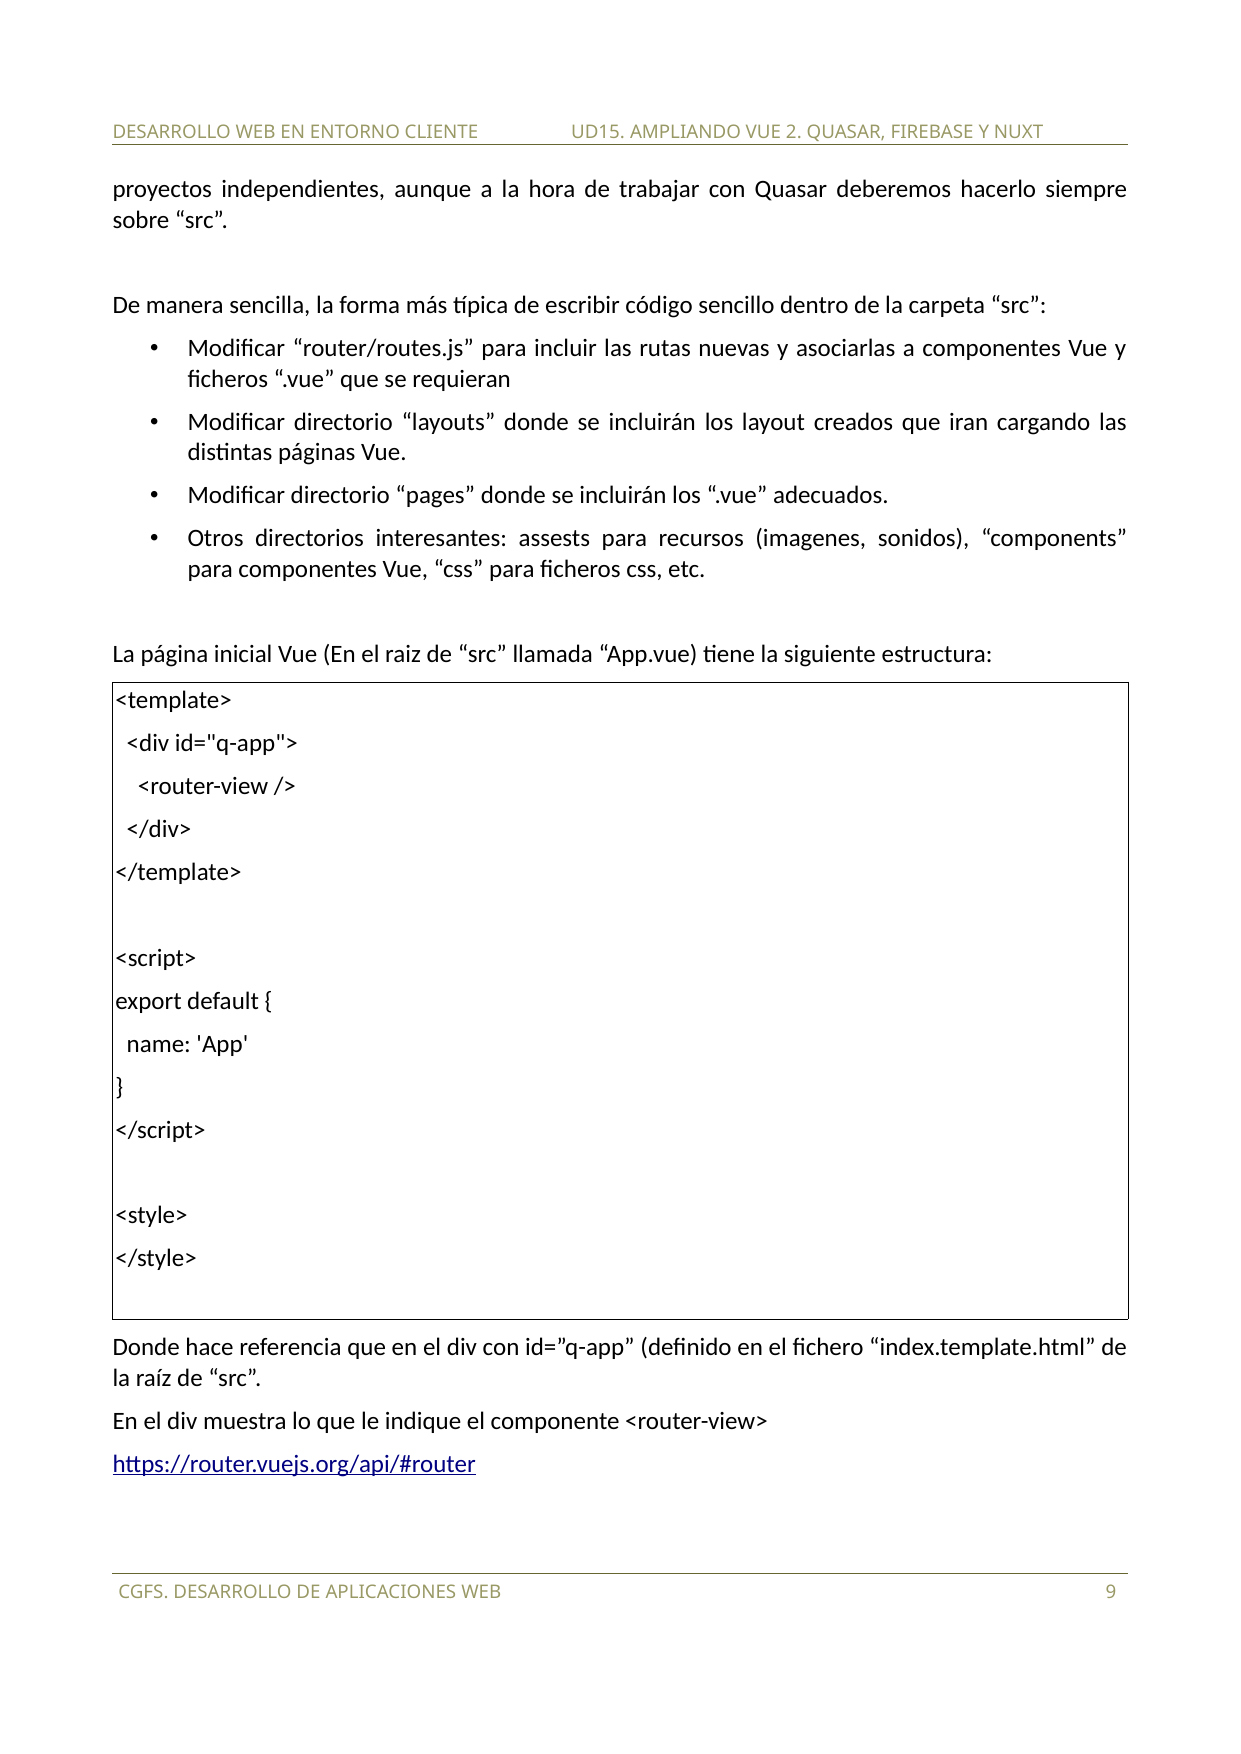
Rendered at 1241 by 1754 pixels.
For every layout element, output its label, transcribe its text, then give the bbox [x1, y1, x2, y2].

text Donde hace referencia que en el div con id=”q-app” (definido en el fichero “index.template.html” de la raíz de “src”. [112, 1331, 1128, 1392]
text <template> [113, 683, 1128, 715]
text proyectos independientes, aunque a la hora de trabajar con Quasar deberemos hacerlo siempre sobre “src”. [112, 173, 1128, 234]
text https://router.vuejs.org/api/#router [112, 1448, 1128, 1478]
text export default { [113, 982, 1128, 1016]
list Otros directorios interesantes: assests para recursos (imagenes, sonidos), “components” para componentes Vue, “css” para ficheros css, etc. [150, 522, 1128, 583]
text </div> [113, 810, 1128, 844]
text </script> [113, 1111, 1128, 1144]
text </template> [113, 853, 1128, 887]
list Modificar directorio “layouts” donde se incluirán los layout creados que iran cargando las distintas páginas Vue. [150, 406, 1128, 467]
text La página inicial Vue (En el raiz de “src” llamada “App.vue) tiene la siguiente estructura: [112, 639, 1128, 669]
text name: 'App' [113, 1025, 1128, 1058]
text } [113, 1068, 1128, 1101]
text <div id="q-app"> [113, 724, 1128, 758]
text <style> [113, 1197, 1128, 1230]
text <script> [113, 939, 1128, 973]
text <router-view /> [113, 767, 1128, 801]
text De manera sencilla, la forma más típica de escribir código sencillo dentro de la carpeta “src”: [112, 289, 1128, 320]
text En el div muestra lo que le indique el componente <router-view> [112, 1405, 1128, 1435]
list Modificar directorio “pages” donde se incluirán los “.vue” adecuados. [150, 479, 1128, 510]
list Modificar “router/routes.js” para incluir las rutas nuevas y asociarlas a componentes Vue y ficheros “.vue” que se requieran [150, 332, 1128, 393]
text </style> [113, 1239, 1128, 1273]
